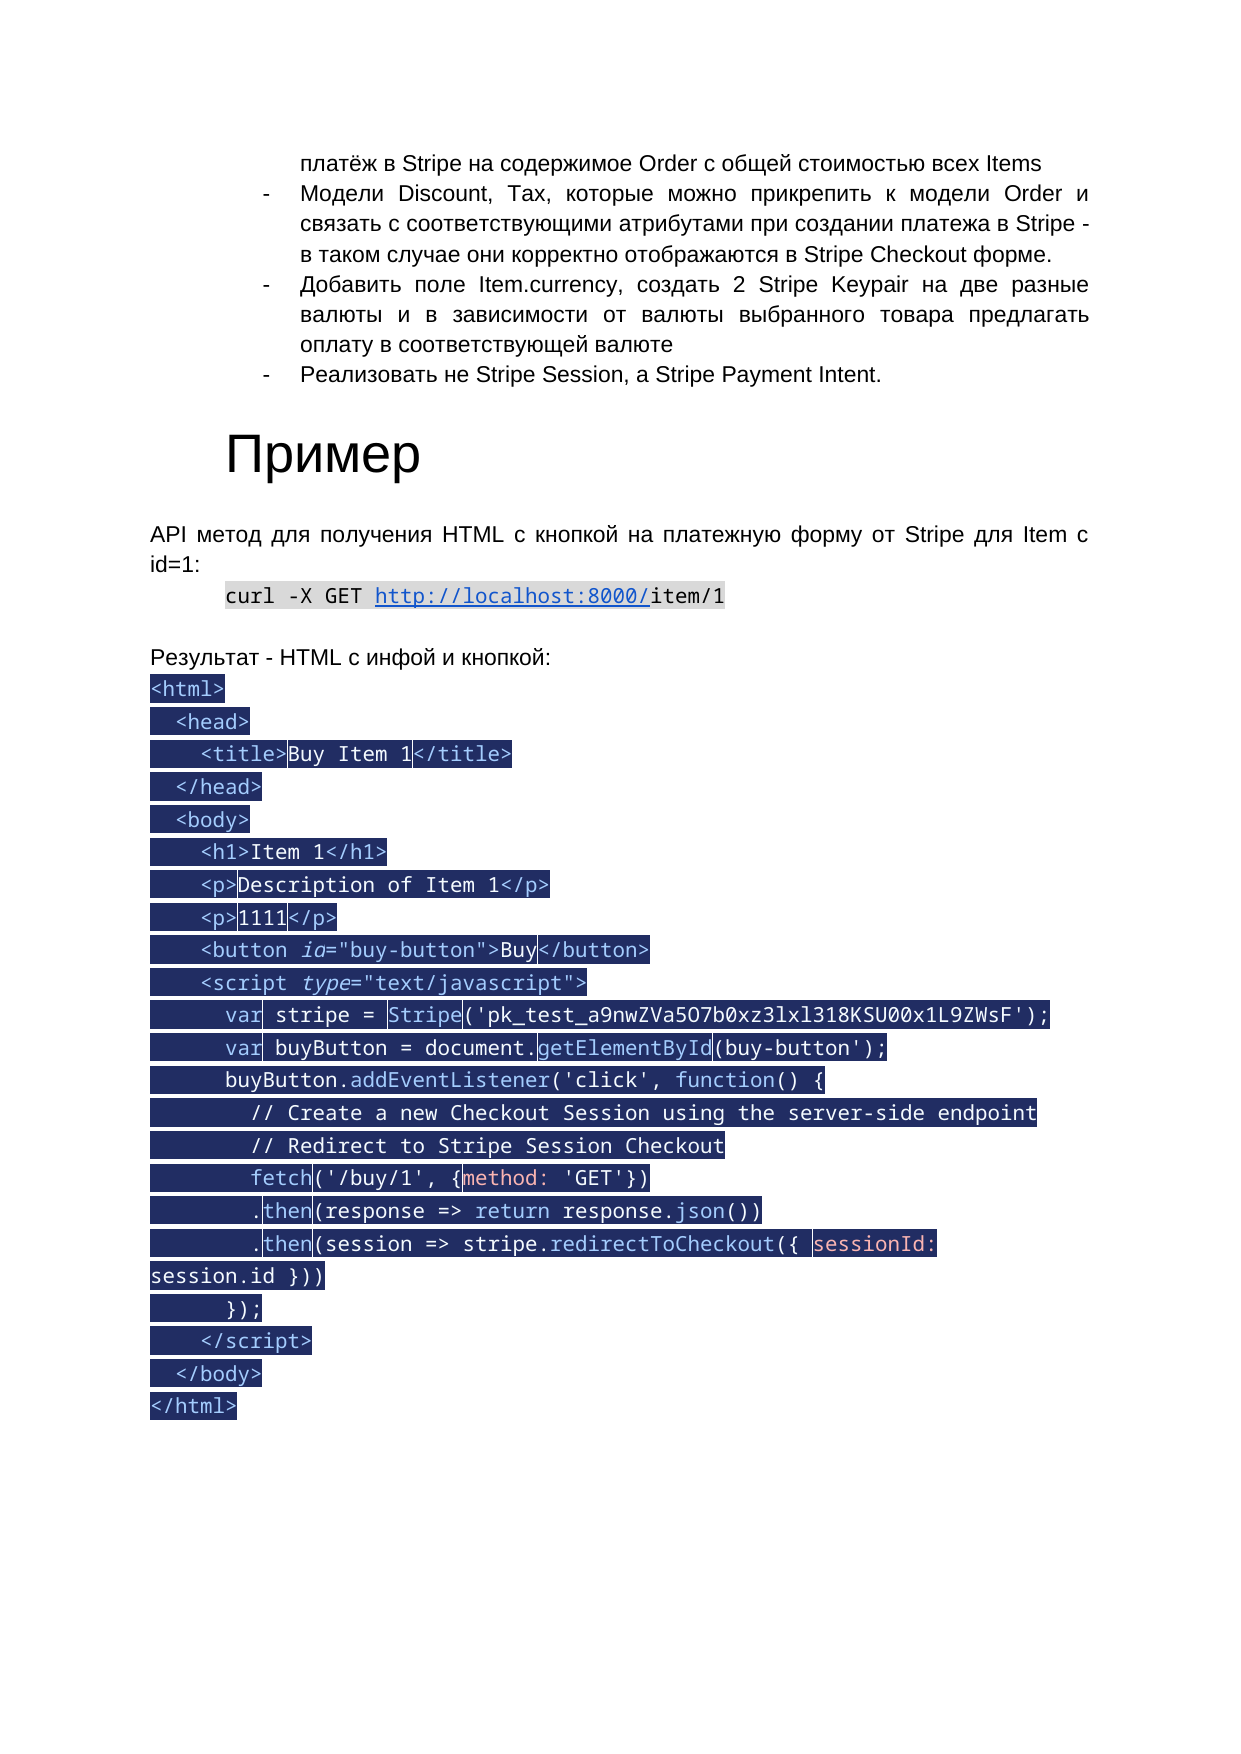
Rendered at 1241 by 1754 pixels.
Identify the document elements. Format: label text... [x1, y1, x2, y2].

text <title>Buy Item 1</title> [150, 739, 1090, 768]
text <p>Description of Item 1</p> <p>1111</p> [150, 870, 1090, 931]
text <head> [150, 707, 1090, 735]
text </script> [150, 1326, 1090, 1355]
text </head> [150, 772, 1090, 801]
text <body> [150, 805, 1090, 833]
text buyButton.addEventListener('click', function() { [150, 1066, 1090, 1094]
text <h1>Item 1</h1> [150, 837, 1090, 866]
list Добавить поле Item.currency, создать 2 Stripe Keypair на две разные валюты и в зависимости от валюты выбранного товара предлагать оплату в соответствующей валюте [262, 271, 1090, 358]
text </body> [150, 1359, 1090, 1387]
text API метод для получения HTML c кнопкой на платежную форму от Stripe для Item с id=1: [150, 490, 1090, 577]
text .then(response => return response.json()) [150, 1196, 1090, 1224]
text var buyButton = document.getElementById(buy-button'); [150, 1033, 1090, 1061]
text <button id="buy-button">Buy</button> [150, 935, 1090, 964]
list Модели Discount, Tax, которые можно прикрепить к модели Order и связать с соответствующими атрибутами при создании платежа в Stripe - в таком случае они корректно отображаются в Stripe Checkout форме. [262, 180, 1090, 267]
list Реализовать не Stripe Session, а Stripe Payment Intent. [262, 361, 1090, 388]
text </html> [150, 1392, 1090, 1420]
text // Redirect to Stripe Session Checkout [150, 1131, 1090, 1159]
text Результат - HTML c инфой и кнопкой: <html> [150, 644, 1090, 703]
text // Create a new Checkout Session using the server-side endpoint [150, 1098, 1090, 1127]
text var stripe = Stripe('pk_test_a9nwZVa5O7b0xz3lxl318KSU00x1L9ZWsF'); [150, 1000, 1090, 1029]
text fetch('/buy/1', {method: 'GET'}) [150, 1163, 1090, 1192]
list платёж в Stripe на содержимое Order c общей стоимостью всех Items [262, 150, 1090, 176]
text <script type="text/javascript"> [150, 968, 1090, 996]
text curl -X GET http://localhost:8000/item/1 [225, 581, 1090, 609]
title Пример [150, 422, 1090, 484]
text .then(session => stripe.redirectToCheckout({ sessionId: session.id })) [150, 1229, 1090, 1290]
text }); [150, 1294, 1090, 1322]
